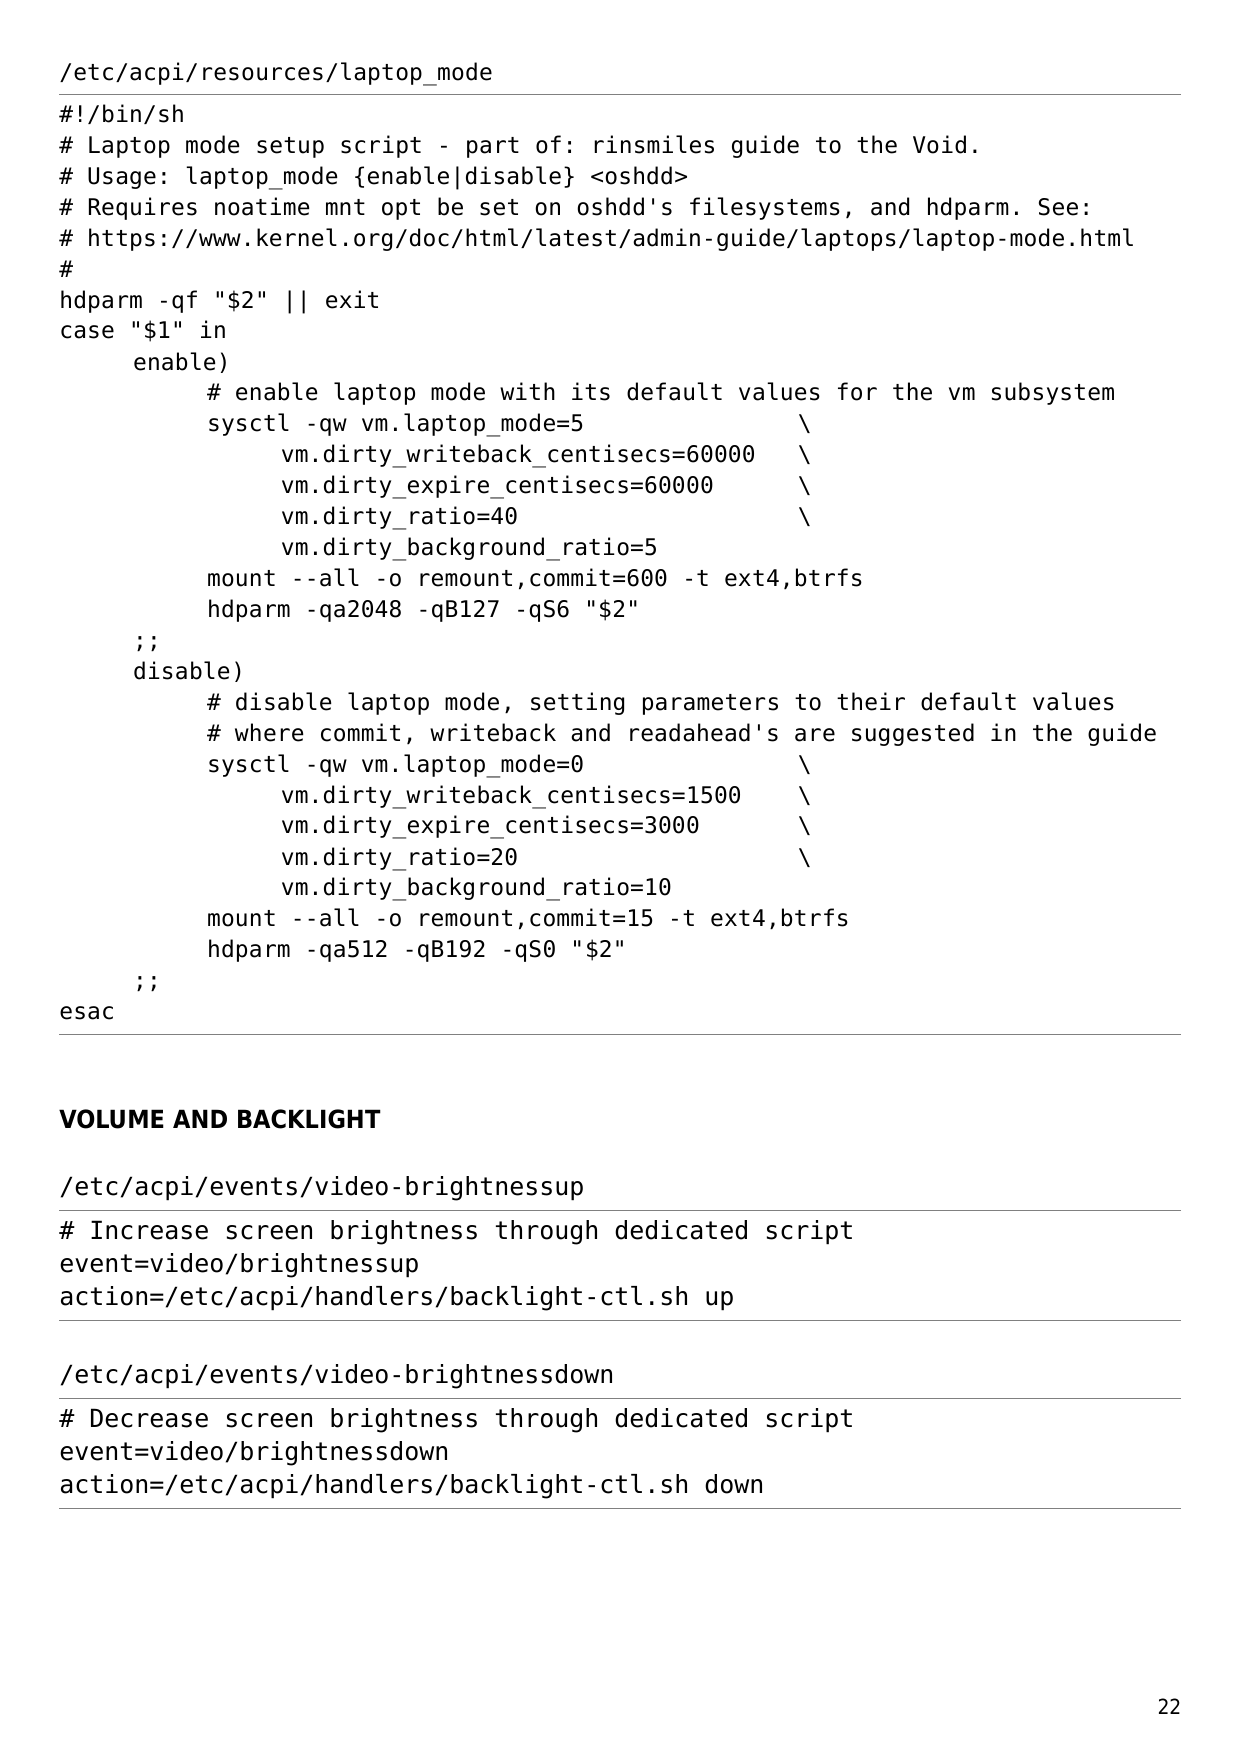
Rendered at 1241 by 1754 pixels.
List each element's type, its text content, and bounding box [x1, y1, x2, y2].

text /etc/acpi/events/video-brightnessdown [59, 1360, 1181, 1389]
text /etc/acpi/events/video-brightnessup [59, 1172, 1181, 1201]
text # enable laptop mode with its default values for the vm subsystem [59, 379, 1181, 406]
text event=video/brightnessup [59, 1249, 1181, 1278]
text # https://www.kernel.org/doc/html/latest/admin-guide/laptops/laptop-mode.html [59, 225, 1181, 252]
text vm.dirty_ratio=40 \ [59, 503, 1181, 530]
text action=/etc/acpi/handlers/backlight-ctl.sh up [59, 1283, 1181, 1312]
text action=/etc/acpi/handlers/backlight-ctl.sh down [59, 1471, 1181, 1500]
text # Usage: laptop_mode {enable|disable} <oshdd> [59, 163, 1181, 190]
text disable) [59, 658, 1181, 685]
text vm.dirty_background_ratio=5 [59, 534, 1181, 561]
text case "$1" in [59, 317, 1181, 344]
text event=video/brightnessdown [59, 1437, 1181, 1466]
text sysctl -qw vm.laptop_mode=5 \ [59, 410, 1181, 437]
text #!/bin/sh [59, 101, 1181, 128]
text mount --all -o remount,commit=15 -t ext4,btrfs [59, 905, 1181, 932]
text VOLUME AND BACKLIGHT [59, 1106, 1181, 1134]
text mount --all -o remount,commit=600 -t ext4,btrfs [59, 565, 1181, 592]
text hdparm -qa512 -qB192 -qS0 "$2" [59, 936, 1181, 963]
text vm.dirty_ratio=20 \ [59, 843, 1181, 870]
text vm.dirty_writeback_centisecs=1500 \ [59, 782, 1181, 808]
text vm.dirty_expire_centisecs=3000 \ [59, 812, 1181, 839]
text # disable laptop mode, setting parameters to their default values [59, 689, 1181, 716]
text # Laptop mode setup script - part of: rinsmiles guide to the Void. [59, 132, 1181, 159]
text # where commit, writeback and readahead's are suggested in the guide [59, 720, 1181, 747]
text ;; [59, 627, 1181, 654]
text sysctl -qw vm.laptop_mode=0 \ [59, 751, 1181, 778]
text # Requires noatime mnt opt be set on oshdd's filesystems, and hdparm. See: [59, 194, 1181, 221]
text vm.dirty_expire_centisecs=60000 \ [59, 472, 1181, 499]
text # [59, 256, 1181, 283]
text enable) [59, 348, 1181, 375]
text esac [59, 998, 1181, 1025]
text vm.dirty_background_ratio=10 [59, 874, 1181, 901]
text # Increase screen brightness through dedicated script [59, 1216, 1181, 1245]
text # Decrease screen brightness through dedicated script [59, 1404, 1181, 1433]
text /etc/acpi/resources/laptop_mode [59, 59, 1181, 86]
text hdparm -qa2048 -qB127 -qS6 "$2" [59, 596, 1181, 623]
text hdparm -qf "$2" || exit [59, 287, 1181, 313]
text vm.dirty_writeback_centisecs=60000 \ [59, 441, 1181, 468]
text ;; [59, 967, 1181, 994]
